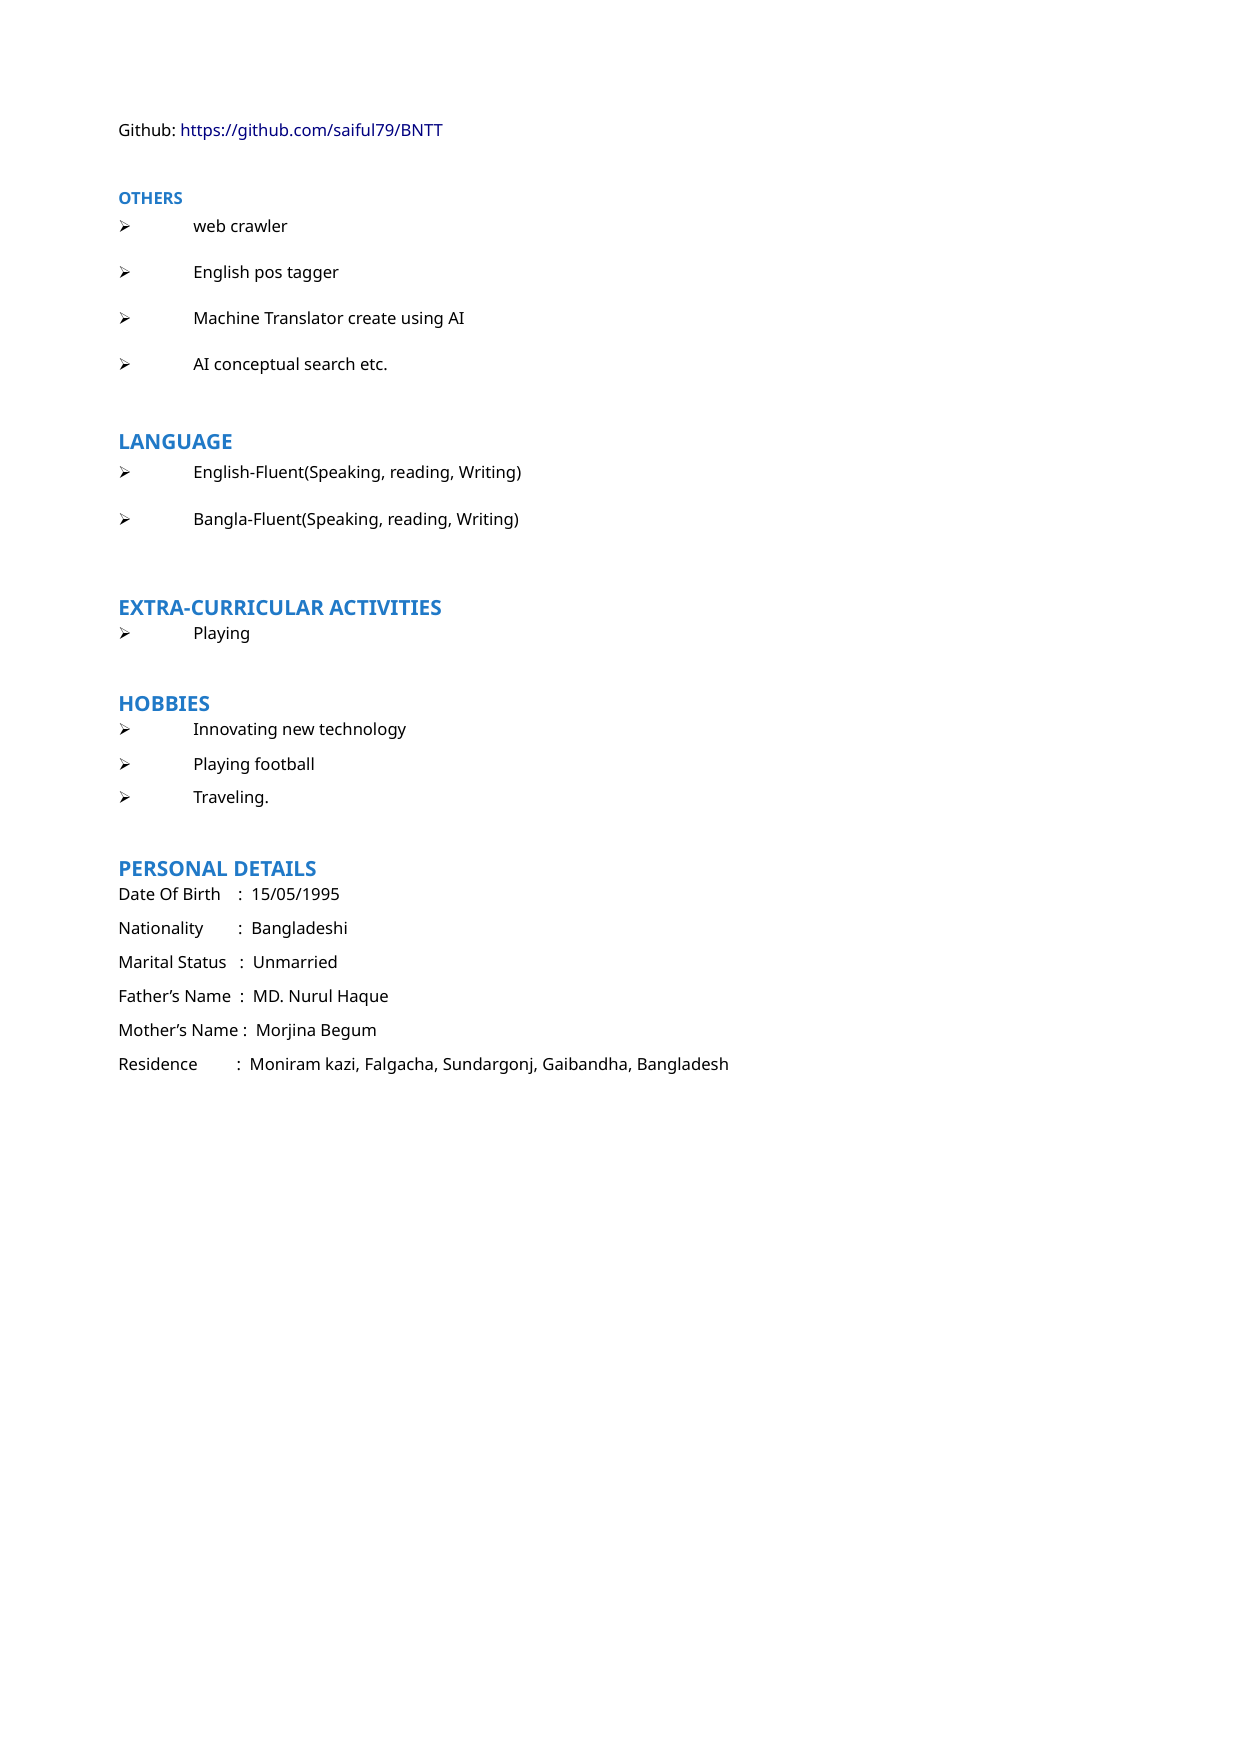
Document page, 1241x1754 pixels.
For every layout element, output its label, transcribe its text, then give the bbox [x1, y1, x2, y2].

list Playing football [118, 752, 1122, 775]
text LANGUAGE [118, 427, 1122, 455]
list English pos tagger [118, 261, 1122, 283]
text Nationality : Bangladeshi [118, 917, 1122, 939]
list Playing [118, 621, 1122, 644]
list Machine Translator create using AI [118, 307, 1122, 329]
list Innovating new technology [118, 718, 1122, 741]
text Marital Status : Unmarried [118, 951, 1122, 973]
text OTHERS [118, 186, 1122, 209]
text PERSONAL DETAILS [118, 854, 1122, 883]
text HOBBIES [118, 689, 1122, 718]
list English-Fluent(Speaking, reading, Writing) [118, 461, 1122, 484]
text Mother’s Name : Morjina Begum [118, 1019, 1122, 1042]
list AI conceptual search etc. [118, 353, 1122, 375]
list Bangla-Fluent(Speaking, reading, Writing) [118, 507, 1122, 530]
text EXTRA-CURRICULAR ACTIVITIES [118, 593, 1122, 621]
list web crawler [118, 215, 1122, 238]
text Father’s Name : MD. Nurul Haque [118, 985, 1122, 1008]
text Github: https://github.com/saiful79/BNTT [118, 118, 1122, 141]
list Traveling. [118, 786, 1122, 809]
text Residence : Moniram kazi, Falgacha, Sundargonj, Gaibandha, Bangladesh [118, 1053, 1122, 1076]
text Date Of Birth : 15/05/1995 [118, 883, 1122, 905]
